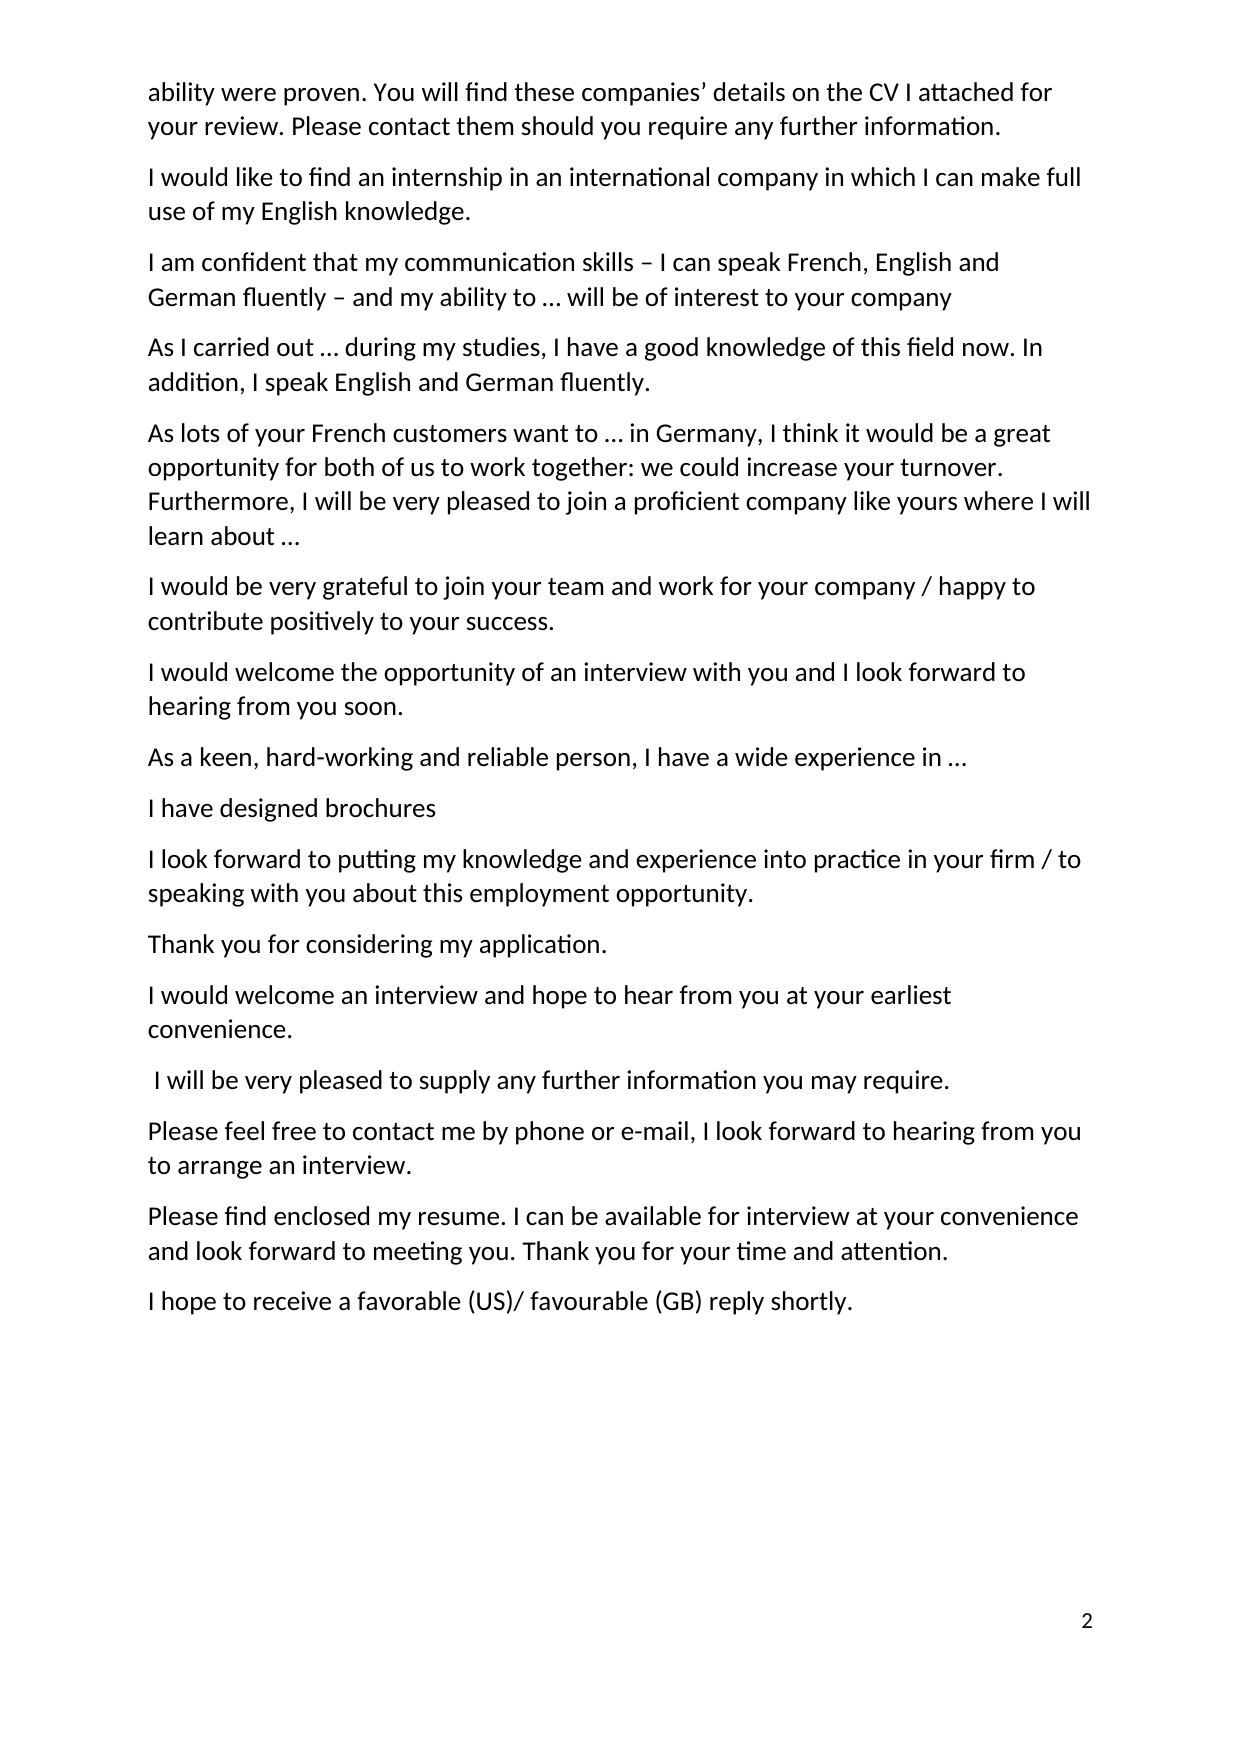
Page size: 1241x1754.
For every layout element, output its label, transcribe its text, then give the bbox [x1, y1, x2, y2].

text I am confident that my communication skills – I can speak French, English and German fluently – and my ability to … will be of interest to your company [148, 245, 1093, 313]
text ability were proven. You will find these companies’ details on the CV I attached for your review. Please contact them should you require any further information. [148, 75, 1093, 142]
text I would be very grateful to join your team and work for your company / happy to contribute positively to your success. [148, 569, 1093, 637]
text I will be very pleased to supply any further information you may require. [148, 1063, 1093, 1096]
text Please feel free to contact me by phone or e-mail, I look forward to hearing from you to arrange an interview. [148, 1114, 1093, 1181]
text I would welcome the opportunity of an interview with you and I look forward to hearing from you soon. [148, 655, 1093, 722]
text I would welcome an interview and hope to hear from you at your earliest convenience. [148, 978, 1093, 1045]
text I have designed brochures [148, 791, 1093, 824]
text I hope to receive a favorable (US)/ favourable (GB) reply shortly. [148, 1284, 1093, 1318]
text I would like to find an internship in an international company in which I can make full use of my English knowledge. [148, 160, 1093, 227]
text As I carried out … during my studies, I have a good knowledge of this field now. In addition, I speak English and German fluently. [148, 331, 1093, 398]
text As lots of your French customers want to … in Germany, I think it would be a great opportunity for both of us to work together: we could increase your turnover. Furthermore, I will be very pleased to join a proficient company like yours where I will learn about … [148, 416, 1093, 552]
text Thank you for considering my application. [148, 927, 1093, 960]
text I look forward to putting my knowledge and experience into practice in your firm / to speaking with you about this employment opportunity. [148, 842, 1093, 909]
text As a keen, hard-working and reliable person, I have a wide experience in … [148, 740, 1093, 773]
text Please find enclosed my resume. I can be available for interview at your convenience and look forward to meeting you. Thank you for your time and attention. [148, 1199, 1093, 1267]
